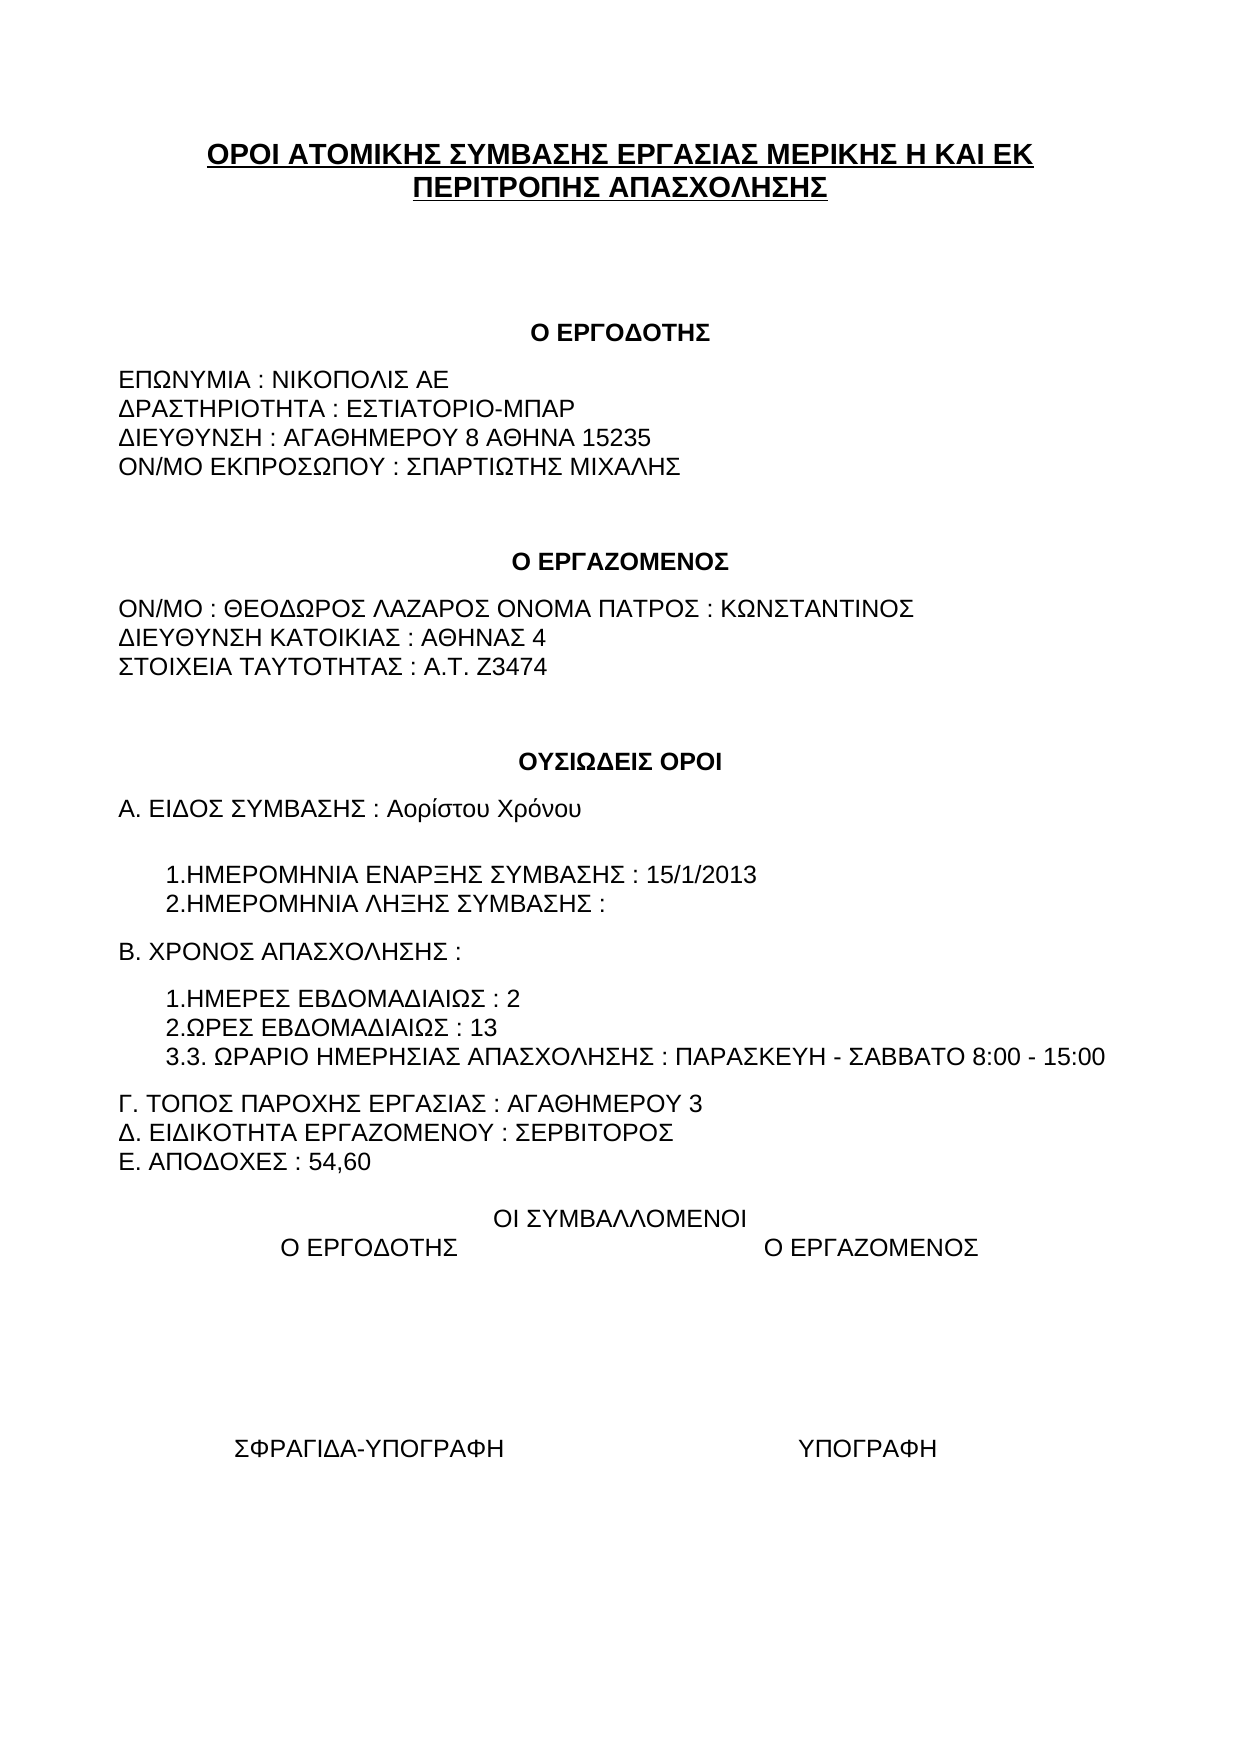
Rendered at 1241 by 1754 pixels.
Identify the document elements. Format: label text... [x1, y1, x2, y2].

text Α. ΕΙΔΟΣ ΣΥΜΒΑΣΗΣ : Αορίστου Χρόνου [118, 794, 1122, 823]
table_header Ο ΕΡΓΑΖΟΜΕΝΟΣ [620, 1233, 1122, 1261]
text Ο ΕΡΓΟΔΟΤΗΣ [118, 318, 1122, 346]
table_header ΣΦΡΑΓΙΔΑ-ΥΠΟΓΡΑΦΗ [118, 1434, 620, 1463]
list ΗΜΕΡΟΜΗΝΙΑ ΕΝΑΡΞΗΣ ΣΥΜΒΑΣΗΣ : 15/1/2013 [118, 860, 1122, 889]
text ΟΡΟΙ ΑΤΟΜΙΚΗΣ ΣΥΜΒΑΣΗΣ ΕΡΓΑΣΙΑΣ ΜΕΡΙΚΗΣ Η ΚΑΙ ΕΚ ΠΕΡΙΤΡΟΠΗΣ ΑΠΑΣΧΟΛΗΣΗΣ [118, 137, 1122, 204]
table_header Ο ΕΡΓΟΔΟΤΗΣ [118, 1233, 620, 1261]
text ΟΙ ΣΥΜΒΑΛΛΟΜΕΝΟΙ [118, 1204, 1122, 1233]
list ΗΜΕΡΕΣ ΕΒΔΟΜΑΔΙΑΙΩΣ : 2 [118, 984, 1122, 1013]
text ΟΝ/ΜΟ : ΘΕΟΔΩΡΟΣ ΛΑΖΑΡΟΣ ΟΝΟΜΑ ΠΑΤΡΟΣ : ΚΩΝΣΤΑΝΤΙΝΟΣ ΔΙΕΥΘΥΝΣΗ ΚΑΤΟΙΚΙΑΣ : ΑΘΗΝΑΣ 4 ΣΤΟΙΧΕΙΑ ΤΑΥΤΟΤΗΤΑΣ : Α.Τ. Ζ3474 [118, 594, 1122, 709]
list ΩΡΕΣ ΕΒΔΟΜΑΔΙΑΙΩΣ : 13 [118, 1013, 1122, 1041]
text Ο ΕΡΓΑΖΟΜΕΝΟΣ [118, 546, 1122, 575]
list ΗΜΕΡΟΜΗΝΙΑ ΛΗΞΗΣ ΣΥΜΒΑΣΗΣ : [118, 889, 1122, 918]
table_header ΥΠΟΓΡΑΦΗ [620, 1434, 1122, 1463]
text ΟΥΣΙΩΔΕΙΣ ΟΡΟΙ [118, 746, 1122, 775]
text Β. ΧΡΟΝΟΣ ΑΠΑΣΧΟΛΗΣΗΣ : [118, 936, 1122, 965]
list 3. ΩΡΑΡΙΟ ΗΜΕΡΗΣΙΑΣ ΑΠΑΣΧΟΛΗΣΗΣ : ΠΑΡΑΣΚΕΥΗ - ΣΑΒΒΑΤΟ 8:00 - 15:00 [118, 1041, 1122, 1070]
text ΕΠΩΝΥΜΙΑ : ΝΙΚΟΠΟΛΙΣ ΑΕ ΔΡΑΣΤΗΡΙΟΤΗΤΑ : ΕΣΤΙΑΤΟΡΙΟ-ΜΠΑΡ ΔΙΕΥΘΥΝΣΗ : ΑΓΑΘΗΜΕΡΟΥ 8 ΑΘΗΝΑ 15235 ΟΝ/ΜΟ ΕΚΠΡΟΣΩΠΟΥ : ΣΠΑΡΤΙΩΤΗΣ ΜΙΧΑΛΗΣ [118, 365, 1122, 509]
text Γ. ΤΟΠΟΣ ΠΑΡΟΧΗΣ ΕΡΓΑΣΙΑΣ : ΑΓΑΘΗΜΕΡΟΥ 3 Δ. ΕΙΔΙΚΟΤΗΤΑ ΕΡΓΑΖΟΜΕΝΟΥ : ΣΕΡΒΙΤΟΡΟΣ Ε. ΑΠΟΔΟΧΕΣ : 54,60 [118, 1089, 1122, 1204]
